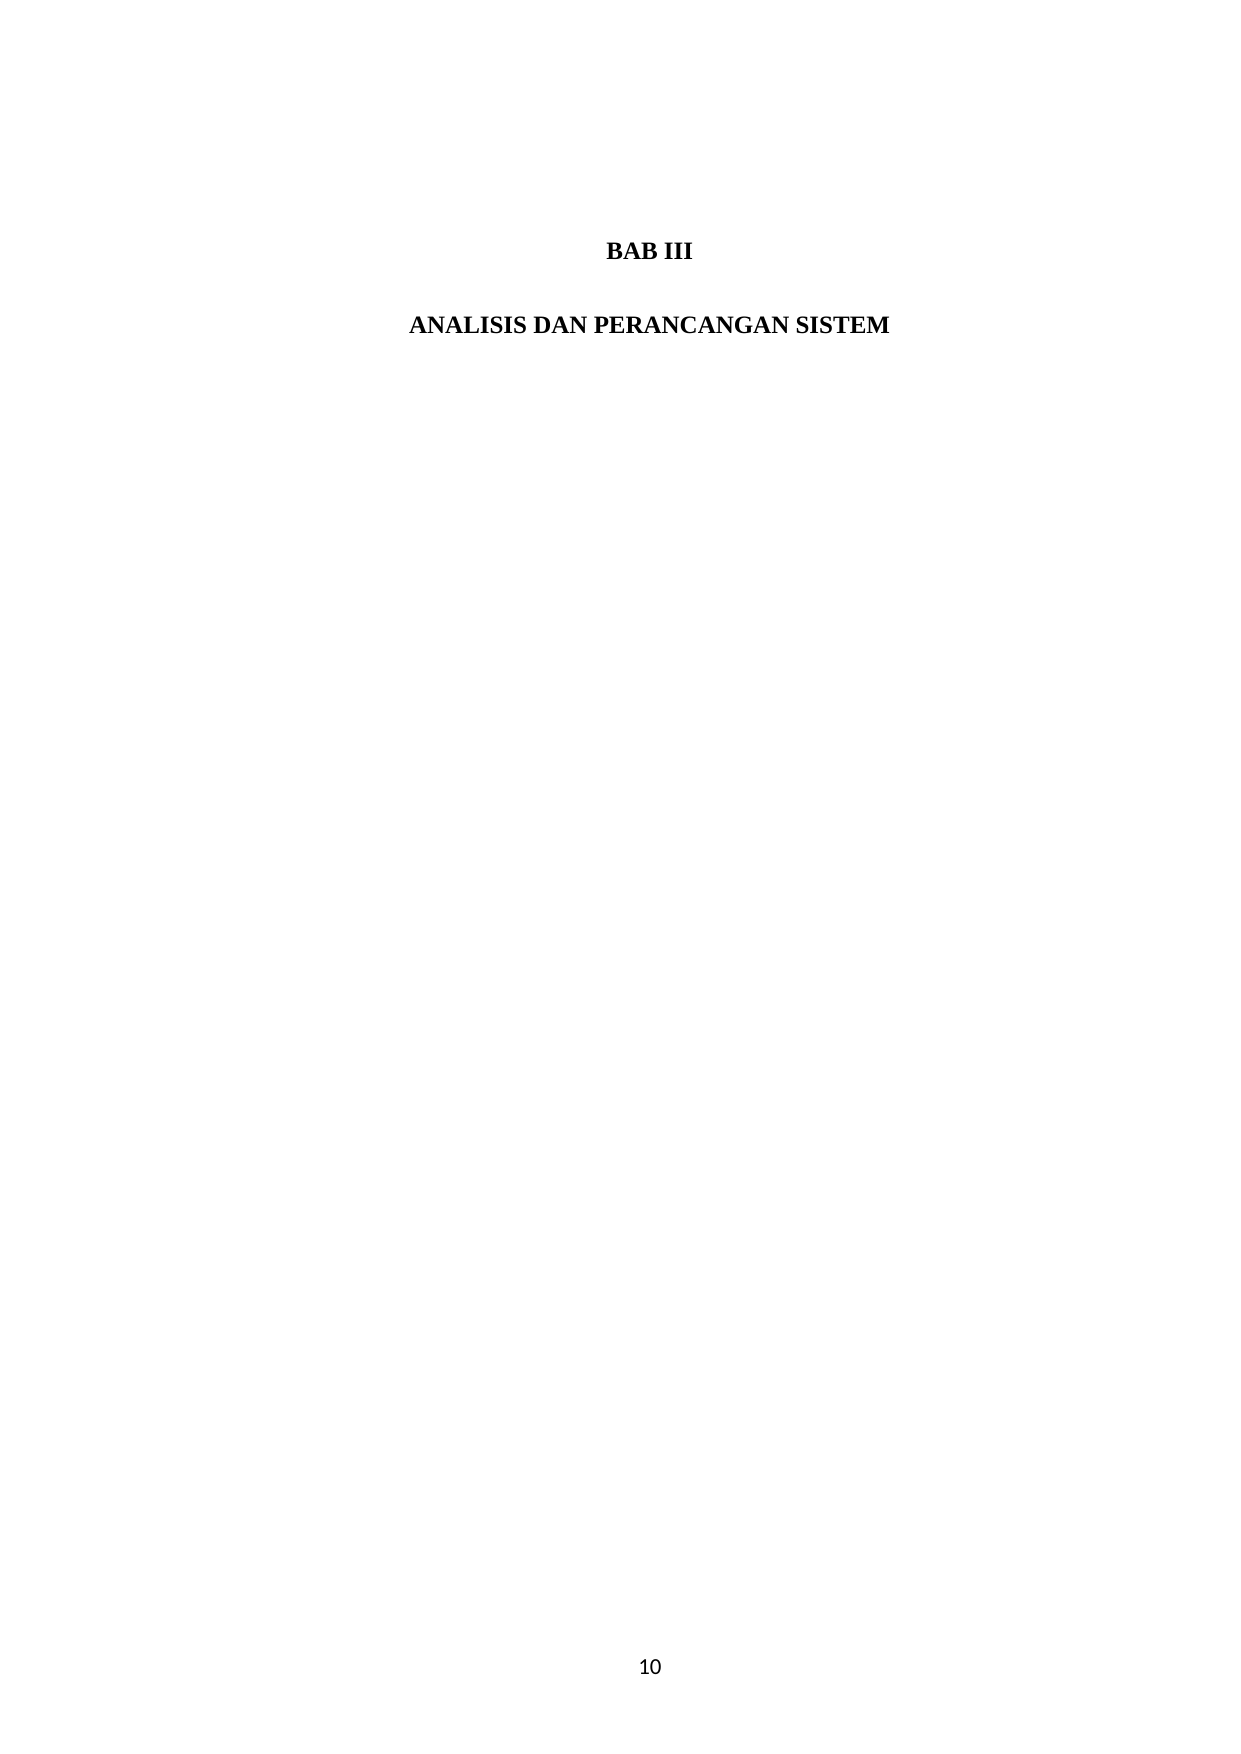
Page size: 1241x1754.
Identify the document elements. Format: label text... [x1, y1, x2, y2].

text BAB III [236, 236, 1063, 265]
text ANALISIS DAN PERANCANGAN SISTEM [236, 310, 1063, 339]
